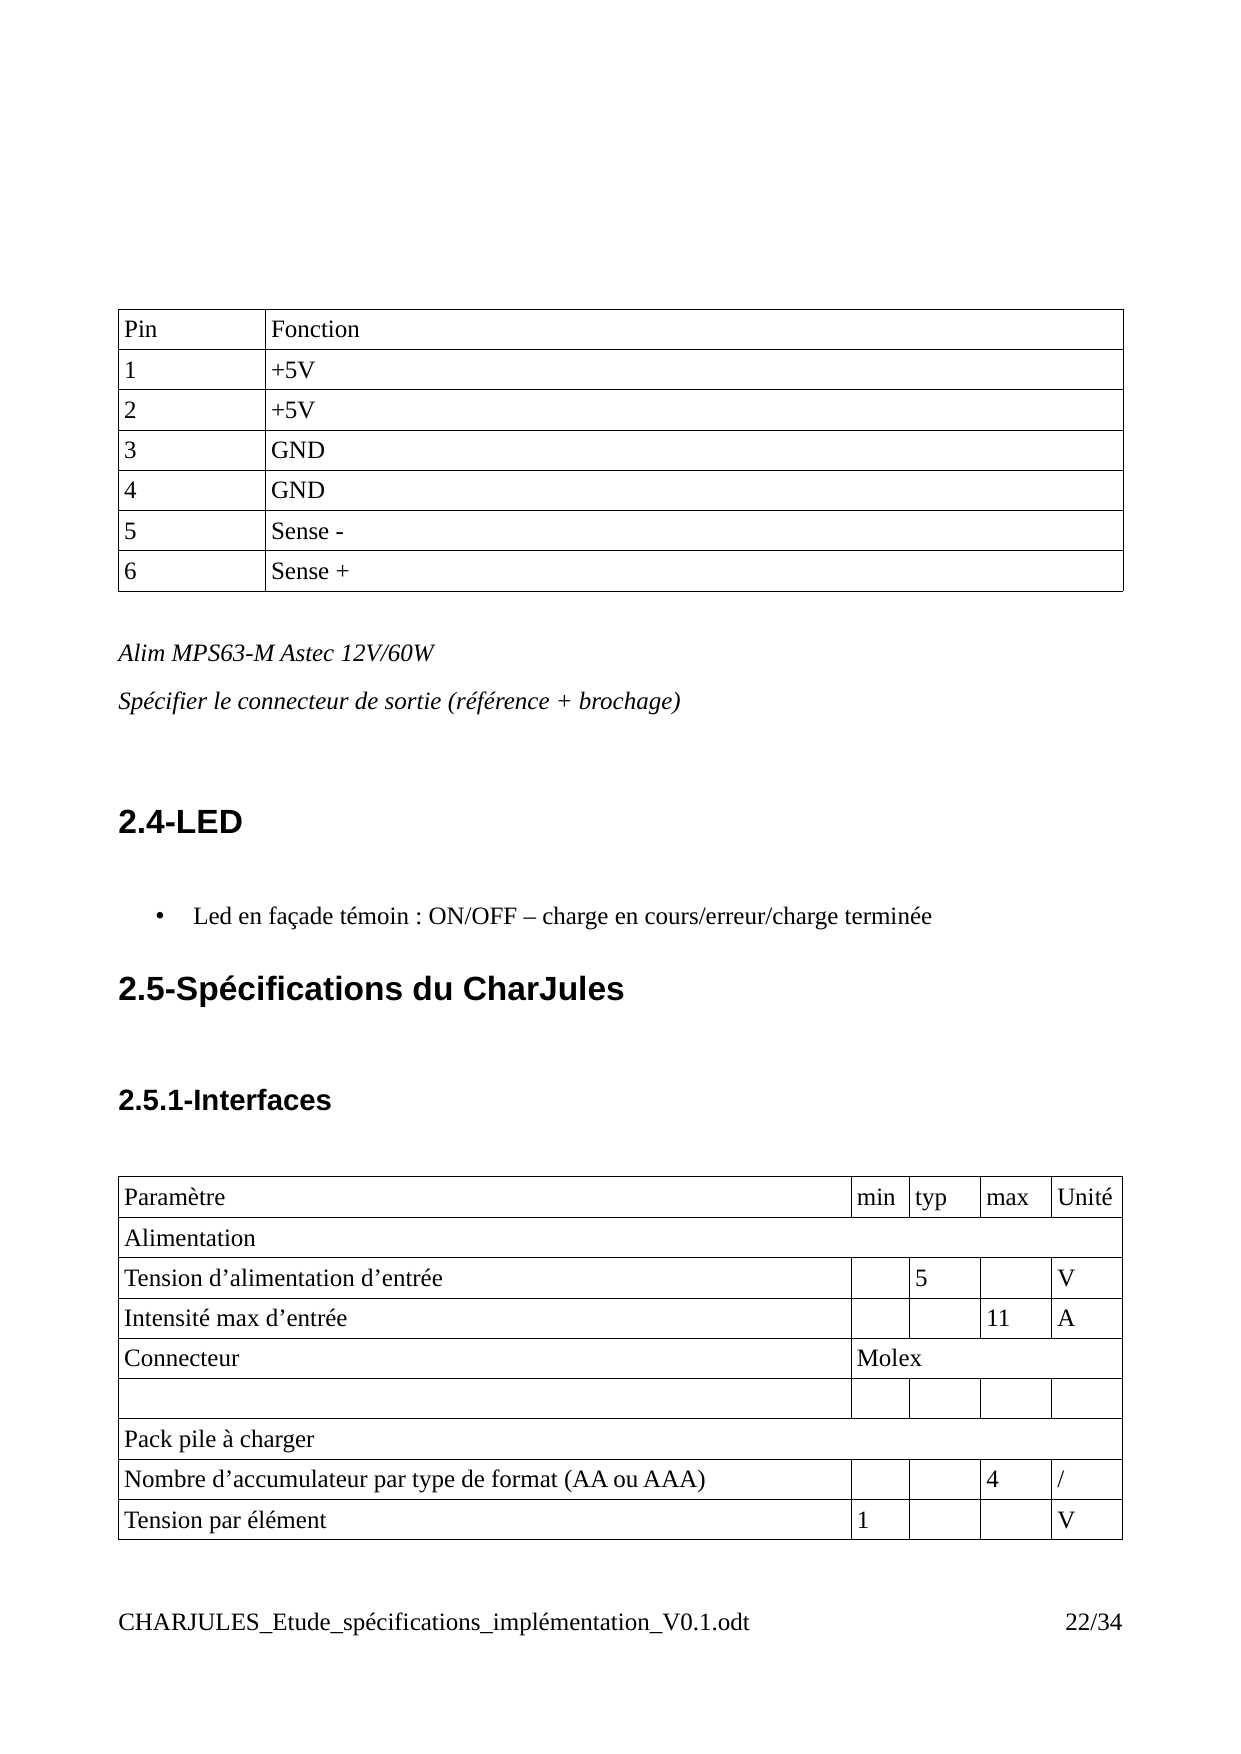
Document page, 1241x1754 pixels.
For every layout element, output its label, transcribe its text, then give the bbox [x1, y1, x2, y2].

table_cell Tension d’alimentation d’entrée [119, 1258, 851, 1297]
table_cell [910, 1379, 980, 1418]
subtitle 2.4-LED [118, 802, 1122, 841]
subtitle 2.5.1-Interfaces [118, 1083, 1122, 1116]
table_cell Pack pile à charger [119, 1419, 1122, 1459]
table_header Pin [119, 310, 265, 349]
table_cell 4 [981, 1460, 1051, 1499]
table_header Paramètre [119, 1177, 851, 1217]
table_cell Sense - [266, 511, 1123, 550]
table_cell [981, 1500, 1051, 1539]
table_header typ [910, 1177, 980, 1217]
table_header min [852, 1177, 909, 1217]
table_header max [981, 1177, 1051, 1217]
table_cell 5 [910, 1258, 980, 1297]
table_cell [981, 1379, 1051, 1418]
subtitle 2.5-Spécifications du CharJules [118, 969, 1122, 1008]
table_cell 1 [852, 1500, 909, 1539]
table_cell V [1052, 1500, 1122, 1539]
table_cell +5V [266, 350, 1123, 389]
table_cell Nombre d’accumulateur par type de format (AA ou AAA) [119, 1460, 851, 1499]
table_cell Intensité max d’entrée [119, 1299, 851, 1338]
table_cell [910, 1460, 980, 1499]
table_cell [852, 1379, 909, 1418]
table_cell 11 [981, 1299, 1051, 1338]
table_cell V [1052, 1258, 1122, 1297]
table_cell [852, 1460, 909, 1499]
table_cell GND [266, 431, 1123, 470]
text Alim MPS63-M Astec 12V/60W [118, 638, 1122, 667]
table_cell Alimentation [119, 1218, 1122, 1257]
table_cell A [1052, 1299, 1122, 1338]
table_cell [852, 1258, 909, 1297]
table_cell Tension par élément [119, 1500, 851, 1539]
list Led en façade témoin : ON/OFF – charge en cours/erreur/charge terminée [156, 901, 1122, 929]
table_cell 2 [119, 390, 265, 429]
table_cell Sense + [266, 551, 1123, 591]
table_cell [981, 1258, 1051, 1297]
table_cell +5V [266, 390, 1123, 429]
table_cell [1052, 1379, 1122, 1418]
table_cell [910, 1500, 980, 1539]
table_cell 3 [119, 431, 265, 470]
table_cell 6 [119, 551, 265, 591]
table_cell GND [266, 471, 1123, 510]
table_cell 4 [119, 471, 265, 510]
table_cell / [1052, 1460, 1122, 1499]
text Spécifier le connecteur de sortie (référence + brochage) [118, 686, 1122, 715]
table_cell [910, 1299, 980, 1338]
table_cell [119, 1379, 851, 1418]
table_header Fonction [266, 310, 1123, 349]
table_cell 5 [119, 511, 265, 550]
table_cell Molex [852, 1339, 1122, 1378]
table_cell [852, 1299, 909, 1338]
table_cell Connecteur [119, 1339, 851, 1378]
table_header Unité [1052, 1177, 1122, 1217]
table_cell 1 [119, 350, 265, 389]
